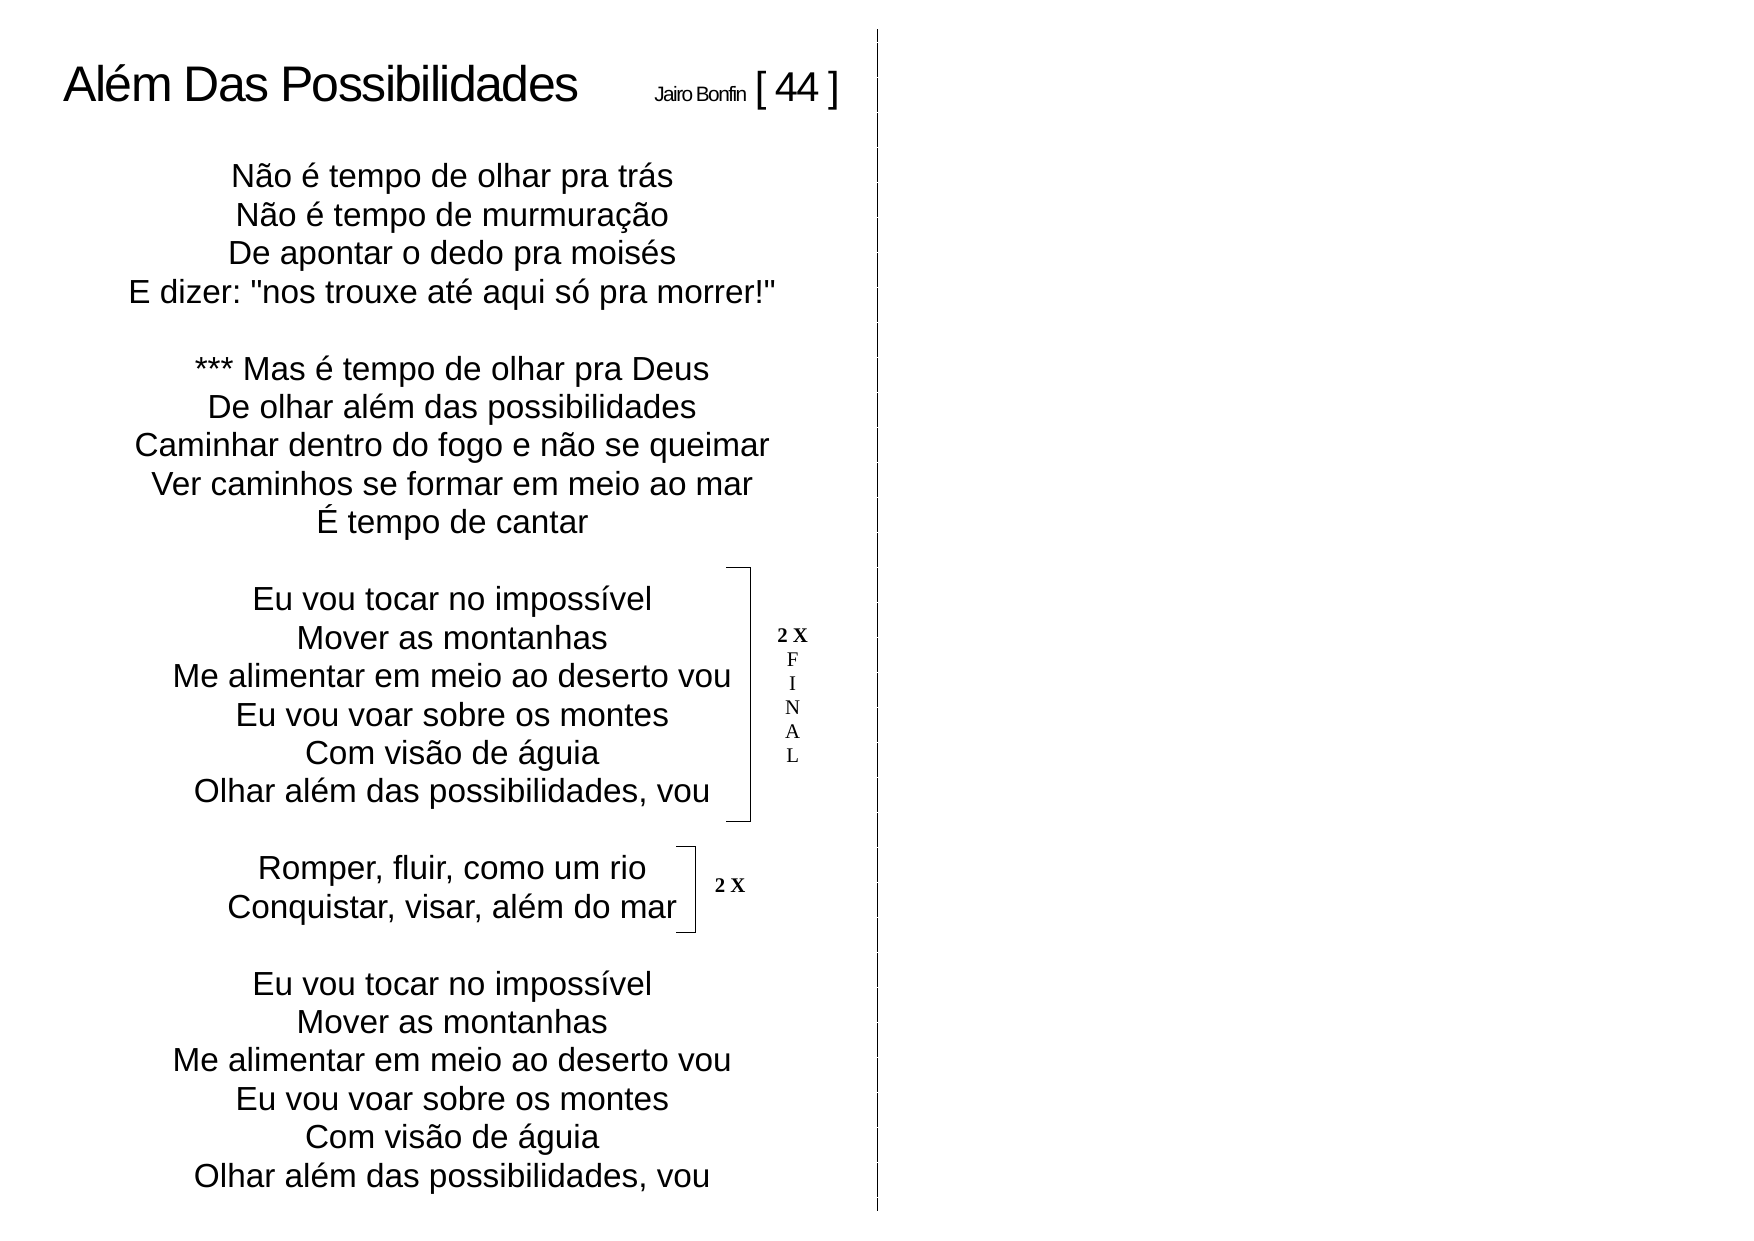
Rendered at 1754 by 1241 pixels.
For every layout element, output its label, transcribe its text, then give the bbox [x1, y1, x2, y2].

subtitle Além Das Possibilidades Jairo Bonfin [ 44 ] [29, 54, 875, 112]
text Não é tempo de olhar pra trás Não é tempo de murmuração De apontar o dedo pra moisés E dizer: "nos trouxe até aqui só pra morrer!" [29, 156, 875, 349]
text Eu vou tocar no impossível Mover as montanhas Me alimentar em meio ao deserto vou Eu vou voar sobre os montes Com visão de águia Olhar além das possibilidades, vou [751, 579, 875, 810]
text Eu vou tocar no impossível Mover as montanhas Me alimentar em meio ao deserto vou Eu vou voar sobre os montes Com visão de águia Olhar além das possibilidades, vou [29, 963, 875, 1194]
text Romper, fluir, como um rio Conquistar, visar, além do mar [29, 848, 695, 925]
text Eu vou tocar no impossível Mover as montanhas Me alimentar em meio ao deserto vou Eu vou voar sobre os montes Com visão de águia Olhar além das possibilidades, vou [29, 579, 750, 810]
text Romper, fluir, como um rio Conquistar, visar, além do mar [696, 848, 875, 925]
text *** Mas é tempo de olhar pra Deus De olhar além das possibilidades Caminhar dentro do fogo e não se queimar Ver caminhos se formar em meio ao mar É tempo de cantar [29, 349, 875, 541]
